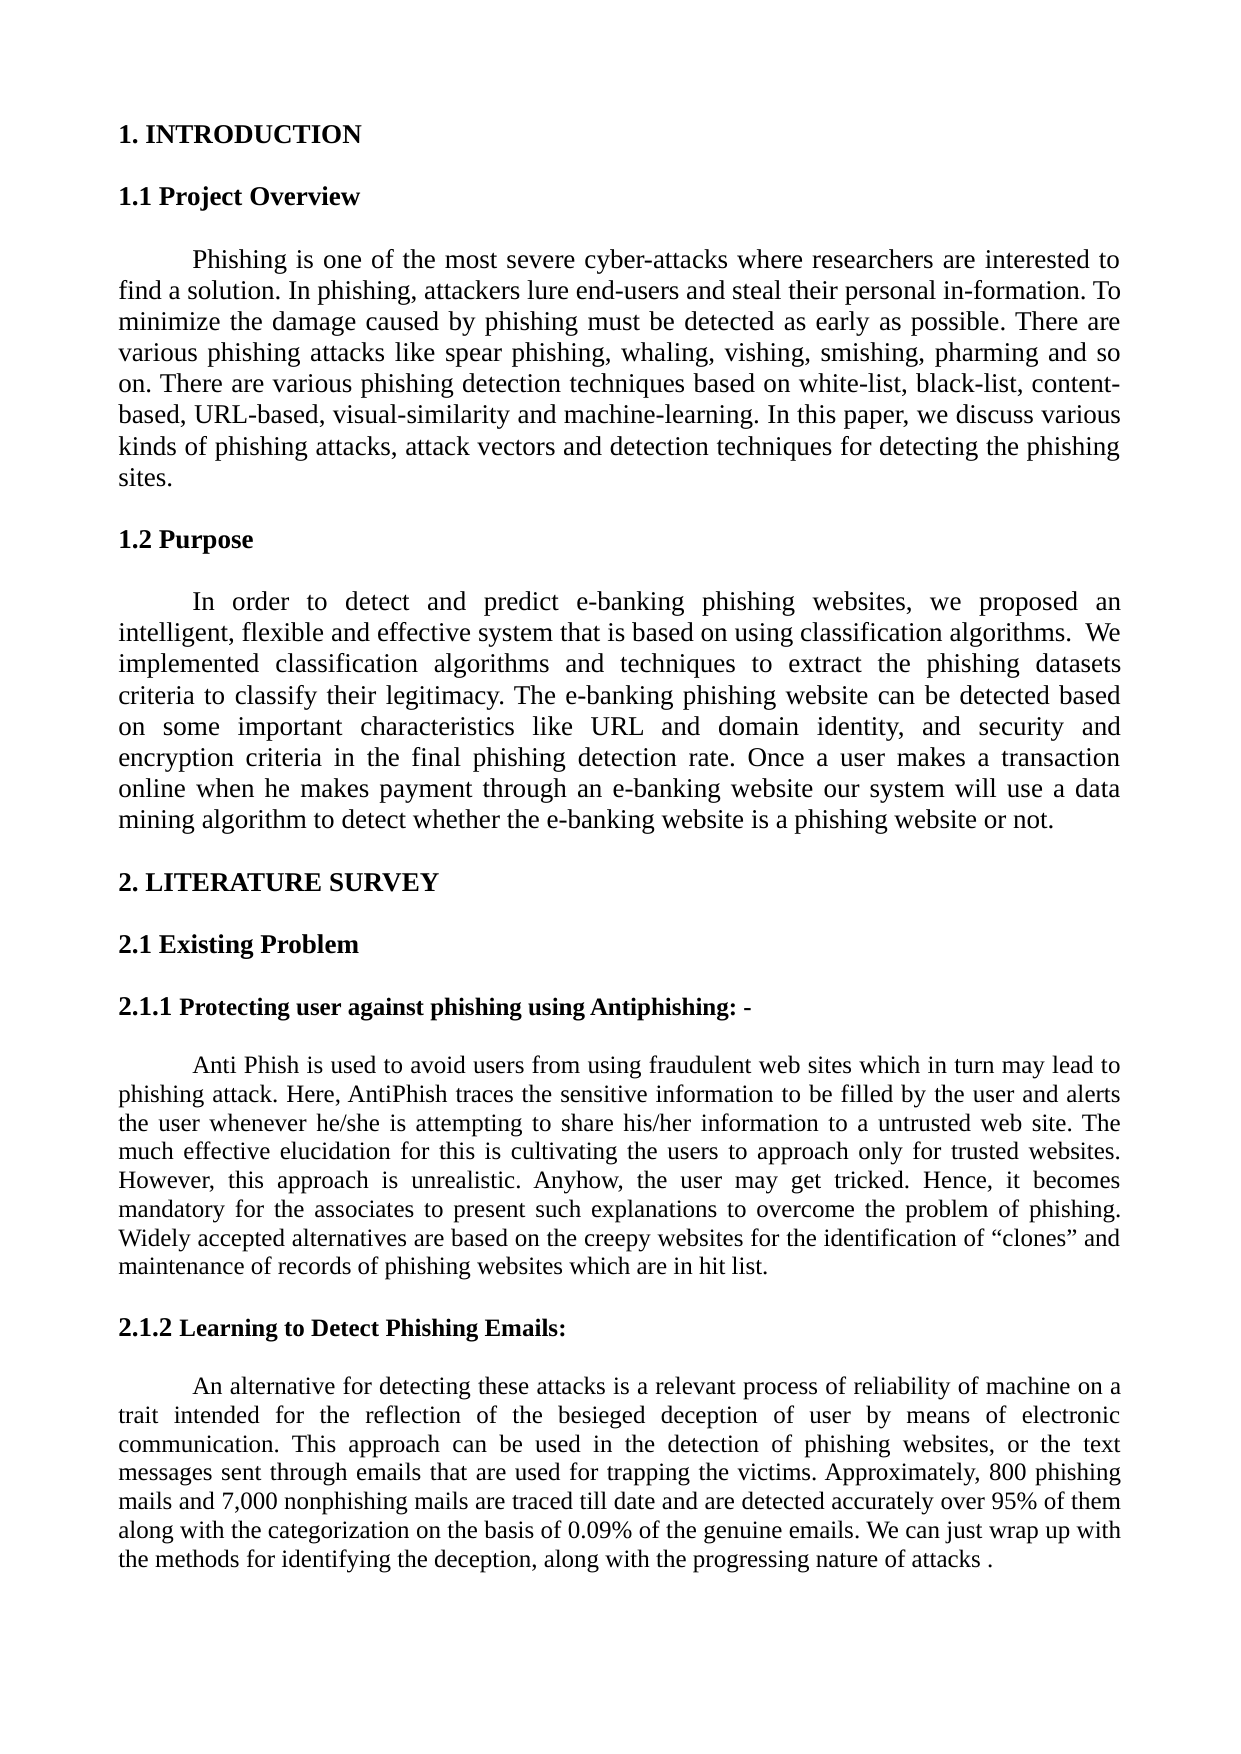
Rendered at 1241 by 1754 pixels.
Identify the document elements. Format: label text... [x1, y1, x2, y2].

text 2.1 Existing Problem [118, 928, 1122, 959]
text 2. LITERATURE SURVEY [118, 866, 1122, 897]
text 1. INTRODUCTION [118, 118, 1122, 149]
text In order to detect and predict e-banking phishing websites, we proposed an intelligent, flexible and effective system that is based on using classification algorithms. We implemented classification algorithms and techniques to extract the phishing datasets criteria to classify their legitimacy. The e-banking phishing website can be detected based on some important characteristics like URL and domain identity, and security and encryption criteria in the final phishing detection rate. Once a user makes a transaction online when he makes payment through an e-banking website our system will use a data mining algorithm to detect whether the e-banking website is a phishing website or not. [118, 585, 1122, 834]
text 1.2 Purpose [118, 523, 1122, 554]
text 2.1.2 Learning to Detect Phishing Emails: [118, 1311, 1122, 1342]
text 1.1 Project Overview [118, 180, 1122, 212]
text 2.1.1 Protecting user against phishing using Antiphishing: - [118, 990, 1122, 1021]
text Phishing is one of the most severe cyber-attacks where researchers are interested to find a solution. In phishing, attackers lure end-users and steal their personal in-formation. To minimize the damage caused by phishing must be detected as early as possible. There are various phishing attacks like spear phishing, whaling, vishing, smishing, pharming and so on. There are various phishing detection techniques based on white-list, black-list, content-based, URL-based, visual-similarity and machine-learning. In this paper, we discuss various kinds of phishing attacks, attack vectors and detection techniques for detecting the phishing sites. [118, 243, 1122, 492]
text Anti Phish is used to avoid users from using fraudulent web sites which in turn may lead to phishing attack. Here, AntiPhish traces the sensitive information to be filled by the user and alerts the user whenever he/she is attempting to share his/her information to a untrusted web site. The much effective elucidation for this is cultivating the users to approach only for trusted websites. However, this approach is unrealistic. Anyhow, the user may get tricked. Hence, it becomes mandatory for the associates to present such explanations to overcome the problem of phishing. Widely accepted alternatives are based on the creepy websites for the identification of “clones” and maintenance of records of phishing websites which are in hit list. [118, 1050, 1122, 1280]
text An alternative for detecting these attacks is a relevant process of reliability of machine on a trait intended for the reflection of the besieged deception of user by means of electronic communication. This approach can be used in the detection of phishing websites, or the text messages sent through emails that are used for trapping the victims. Approximately, 800 phishing mails and 7,000 nonphishing mails are traced till date and are detected accurately over 95% of them along with the categorization on the basis of 0.09% of the genuine emails. We can just wrap up with the methods for identifying the deception, along with the progressing nature of attacks . [118, 1371, 1122, 1572]
